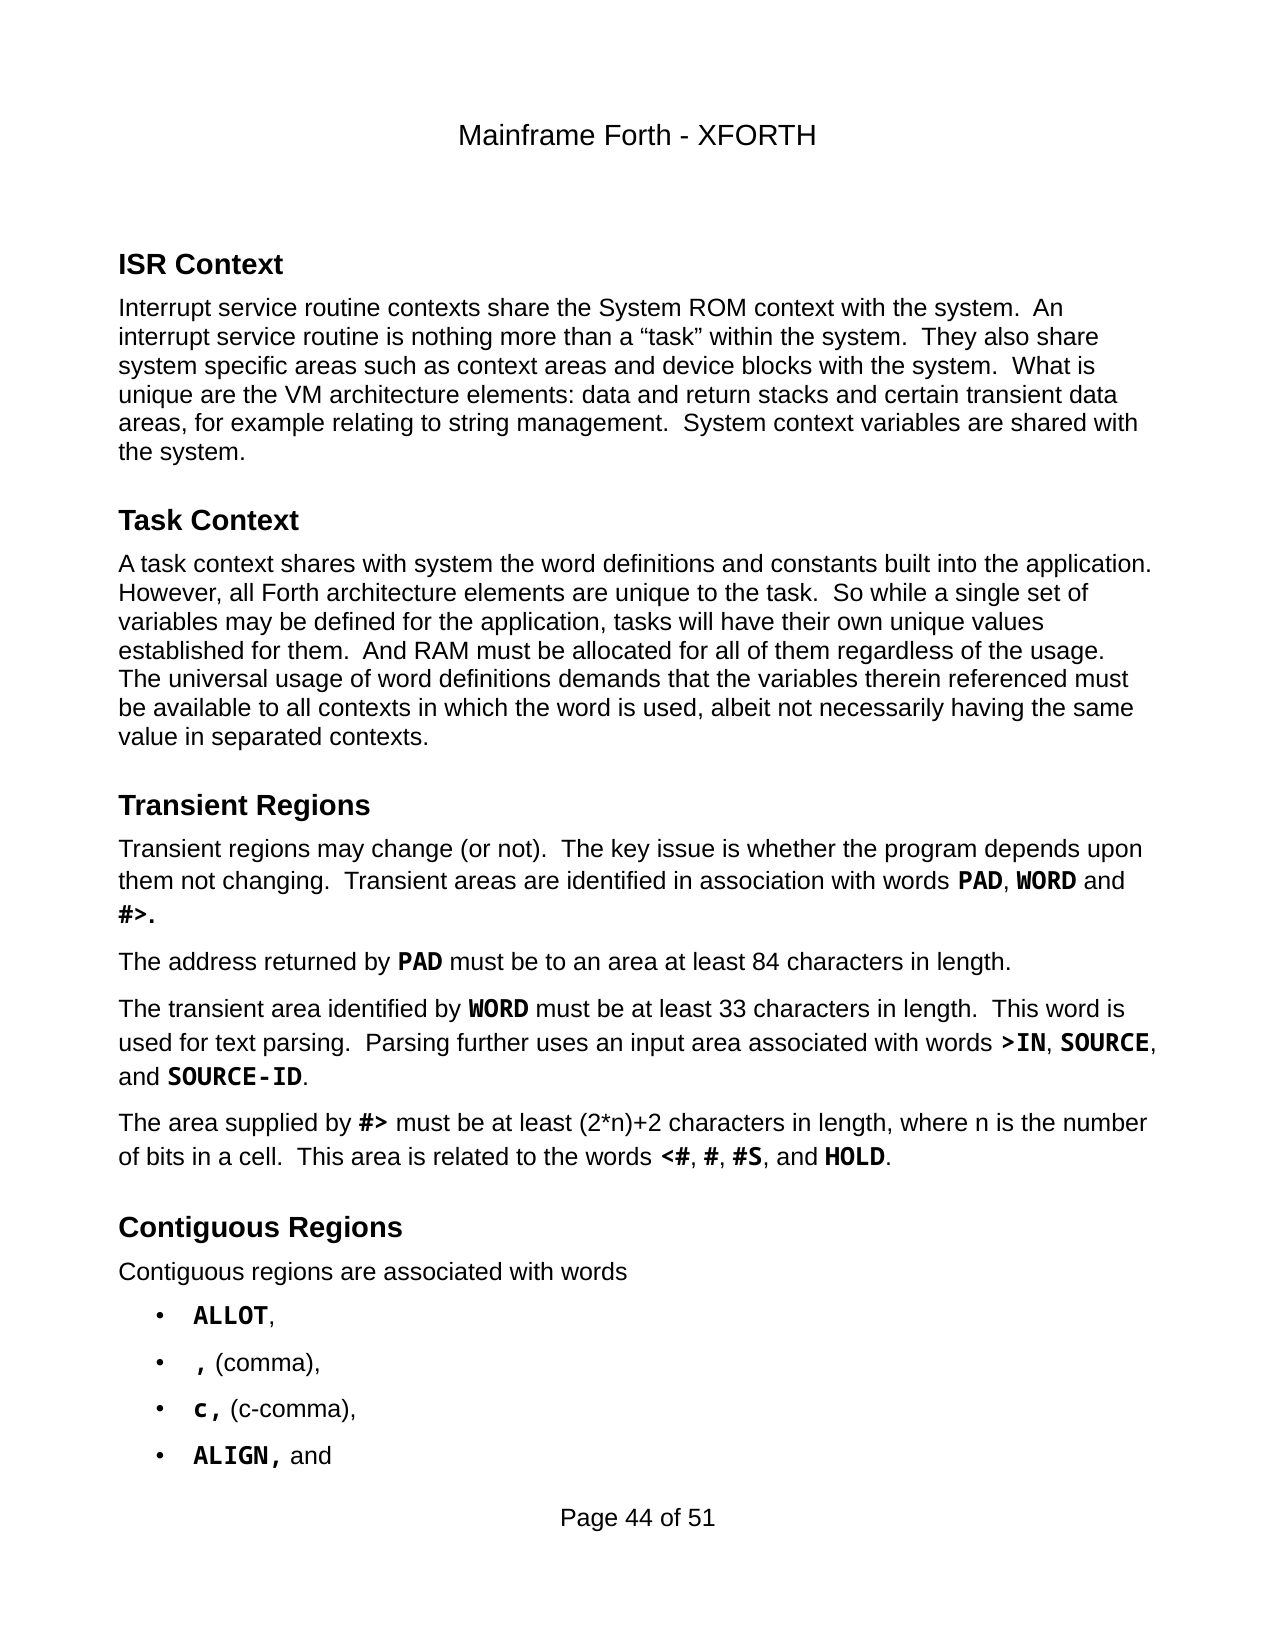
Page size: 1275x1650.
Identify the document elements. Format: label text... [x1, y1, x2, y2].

subtitle Task Context [118, 503, 1157, 537]
subtitle Contiguous Regions [118, 1211, 1157, 1244]
subtitle Transient Regions [118, 788, 1157, 822]
text The area supplied by #> must be at least (2*n)+2 characters in length, where n is the number of bits in a cell. This area is related to the words <#, #, #S, and HOLD. [118, 1105, 1157, 1173]
list ALLOT, [156, 1298, 1157, 1332]
list , (comma), [156, 1344, 1157, 1378]
list c, (c-comma), [156, 1391, 1157, 1425]
text Transient regions may change (or not). The key issue is whether the program depends upon them not changing. Transient areas are identified in association with words PAD, WORD and #>. [118, 834, 1157, 931]
text Contiguous regions are associated with words [118, 1257, 1157, 1285]
list ALIGN, and [156, 1437, 1157, 1472]
text Interrupt service routine contexts share the System ROM context with the system. An interrupt service routine is nothing more than a “task” within the system. They also share system specific areas such as context areas and device blocks with the system. What is unique are the VM architecture elements: data and return stacks and certain transient data areas, for example relating to string management. System context variables are shared with the system. [118, 293, 1157, 466]
text A task context shares with system the word definitions and constants built into the application. However, all Forth architecture elements are unique to the task. So while a single set of variables may be defined for the application, tasks will have their own unique values established for them. And RAM must be allocated for all of them regardless of the usage. The universal usage of word definitions demands that the variables therein referenced must be available to all contexts in which the word is used, albeit not necessarily having the same value in separated contexts. [118, 549, 1157, 751]
subtitle ISR Context [118, 247, 1157, 281]
text The address returned by PAD must be to an area at least 84 characters in length. [118, 944, 1157, 978]
text The transient area identified by WORD must be at least 33 characters in length. This word is used for text parsing. Parsing further uses an input area associated with words >IN, SOURCE, and SOURCE-ID. [118, 990, 1157, 1092]
